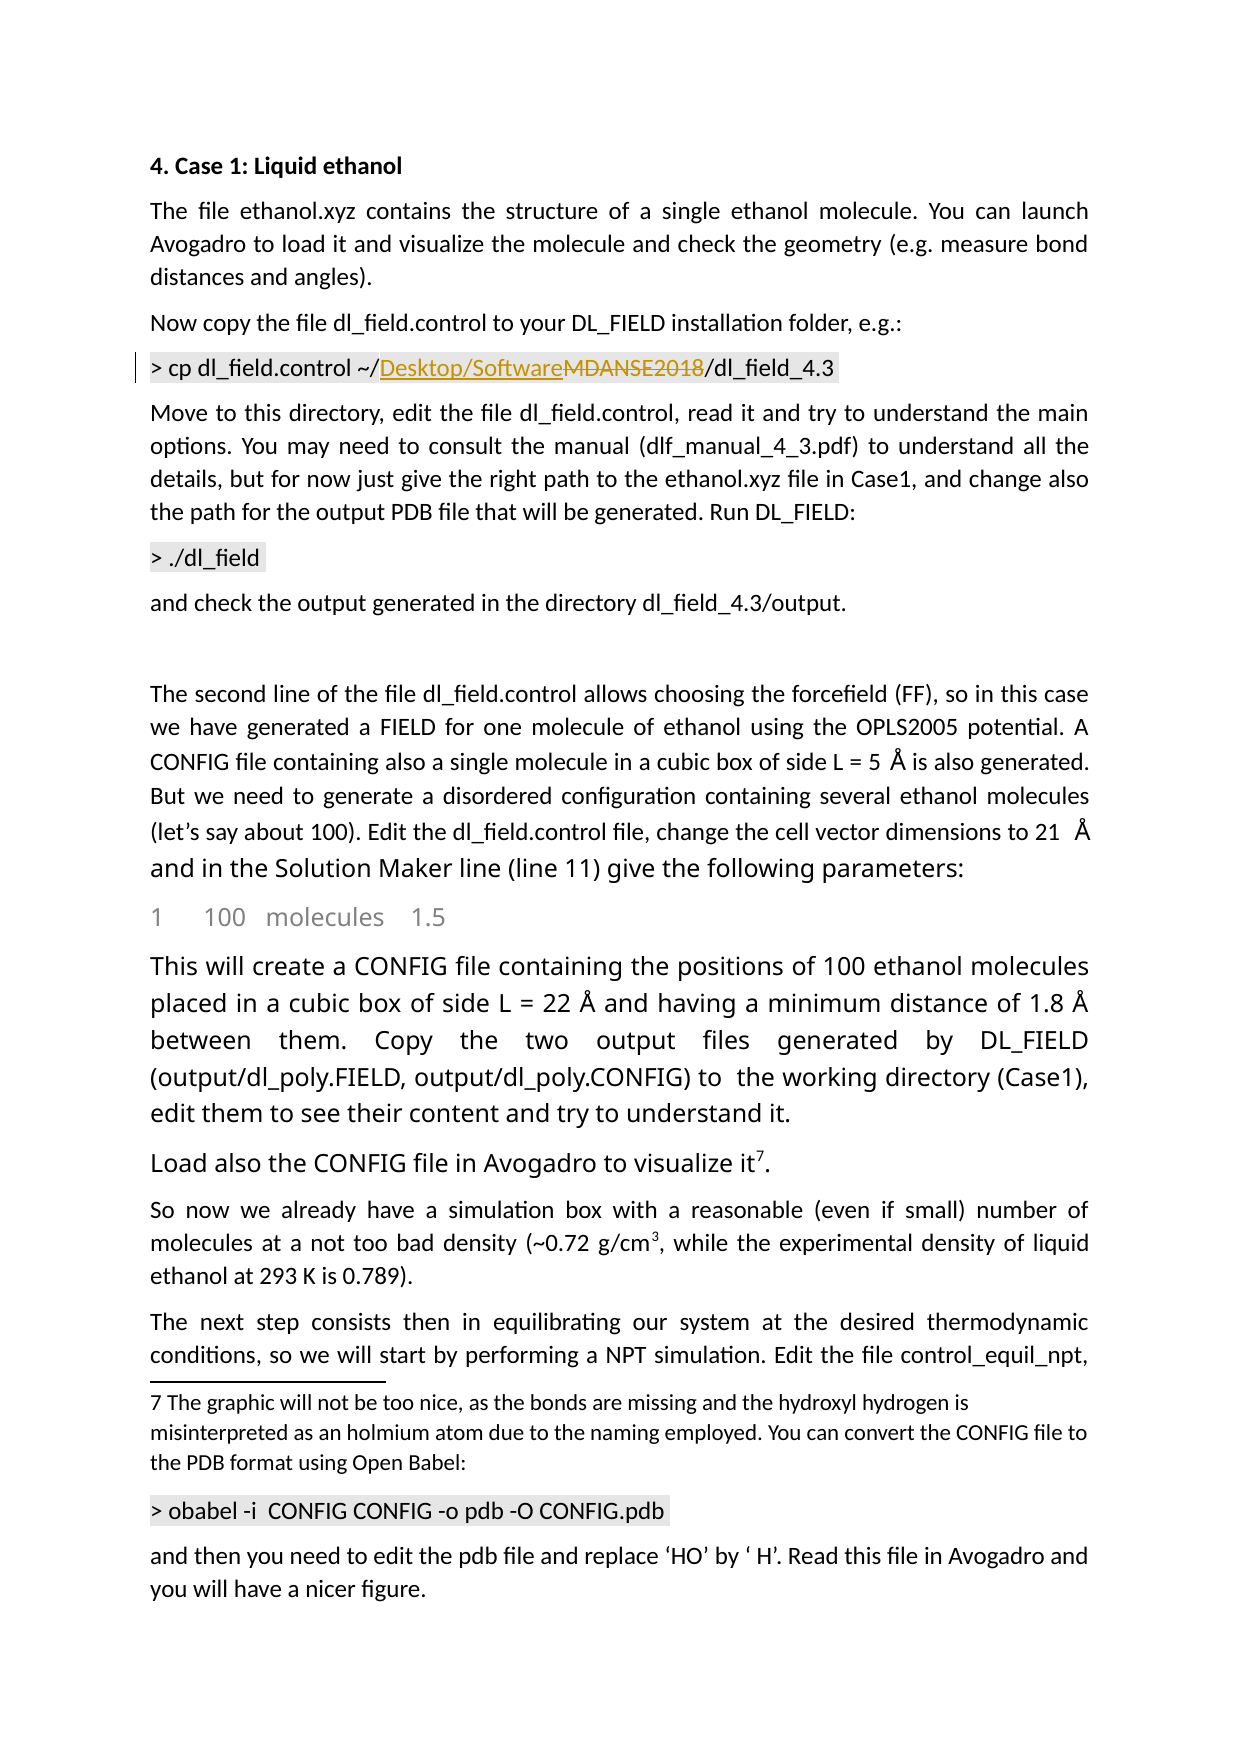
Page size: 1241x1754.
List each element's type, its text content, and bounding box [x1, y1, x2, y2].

text The next step consists then in equilibrating our system at the desired thermodynamic conditions, so we will start by performing a NPT simulation. Edit the file control_equil_npt, [150, 1306, 1090, 1369]
text Move to this directory, edit the file dl_field.control, read it and try to understand the main options. You may need to consult the manual (dlf_manual_4_3.pdf) to understand all the details, but for now just give the right path to the ethanol.xyz file in Case1, and change also the path for the output PDB file that will be generated. Run DL_FIELD: [150, 397, 1090, 527]
text > cp dl_field.control ~/Desktop/Software/dl_field_4.3 [150, 352, 1090, 383]
text This will create a CONFIG file containing the positions of 100 ethanol molecules placed in a cubic box of side L = 22 Å and having a minimum distance of 1.8 Å between them. Copy the two output files generated by DL_FIELD (output/dl_poly.FIELD, output/dl_poly.CONFIG) to the working directory (Case1), edit them to see their content and try to understand it. [150, 949, 1090, 1130]
text and check the output generated in the directory dl_field_4.3/output. [150, 587, 1090, 618]
text and then you need to edit the pdb file and replace ‘HO’ by ‘ H’. Read this file in Avogadro and you will have a nicer figure. [150, 1541, 1090, 1604]
text 1 100 molecules 1.5 [150, 900, 1090, 934]
text Load also the CONFIG file in Avogadro to visualize it. [150, 1145, 1090, 1179]
text > ./dl_field [150, 542, 1090, 572]
text Now copy the file dl_field.control to your DL_FIELD installation folder, e.g.: [150, 307, 1090, 337]
text The graphic will not be too nice, as the bonds are missing and the hydroxyl hydrogen is misinterpreted as an holmium atom due to the naming employed. You can convert the CONFIG file to the PDB format using Open Babel: [150, 1388, 1090, 1476]
text The second line of the file dl_field.control allows choosing the forcefield (FF), so in this case we have generated a FIELD for one molecule of ethanol using the OPLS2005 potential. A CONFIG file containing also a single molecule in a cubic box of side L = 5 Å is also generated. But we need to generate a disordered configuration containing several ethanol molecules (let’s say about 100). Edit the dl_field.control file, change the cell vector dimensions to 21 Å and in the Solution Maker line (line 11) give the following parameters: [150, 678, 1090, 884]
text So now we already have a simulation box with a reasonable (even if small) number of molecules at a not too bad density (~0.72 g/cm3, while the experimental density of liquid ethanol at 293 K is 0.789). [150, 1195, 1090, 1291]
list Case 1: Liquid ethanol [150, 150, 1090, 181]
text > obabel -i CONFIG CONFIG -o pdb -O CONFIG.pdb [150, 1495, 1090, 1526]
text The file ethanol.xyz contains the structure of a single ethanol molecule. You can launch Avogadro to load it and visualize the molecule and check the geometry (e.g. measure bond distances and angles). [150, 195, 1090, 292]
